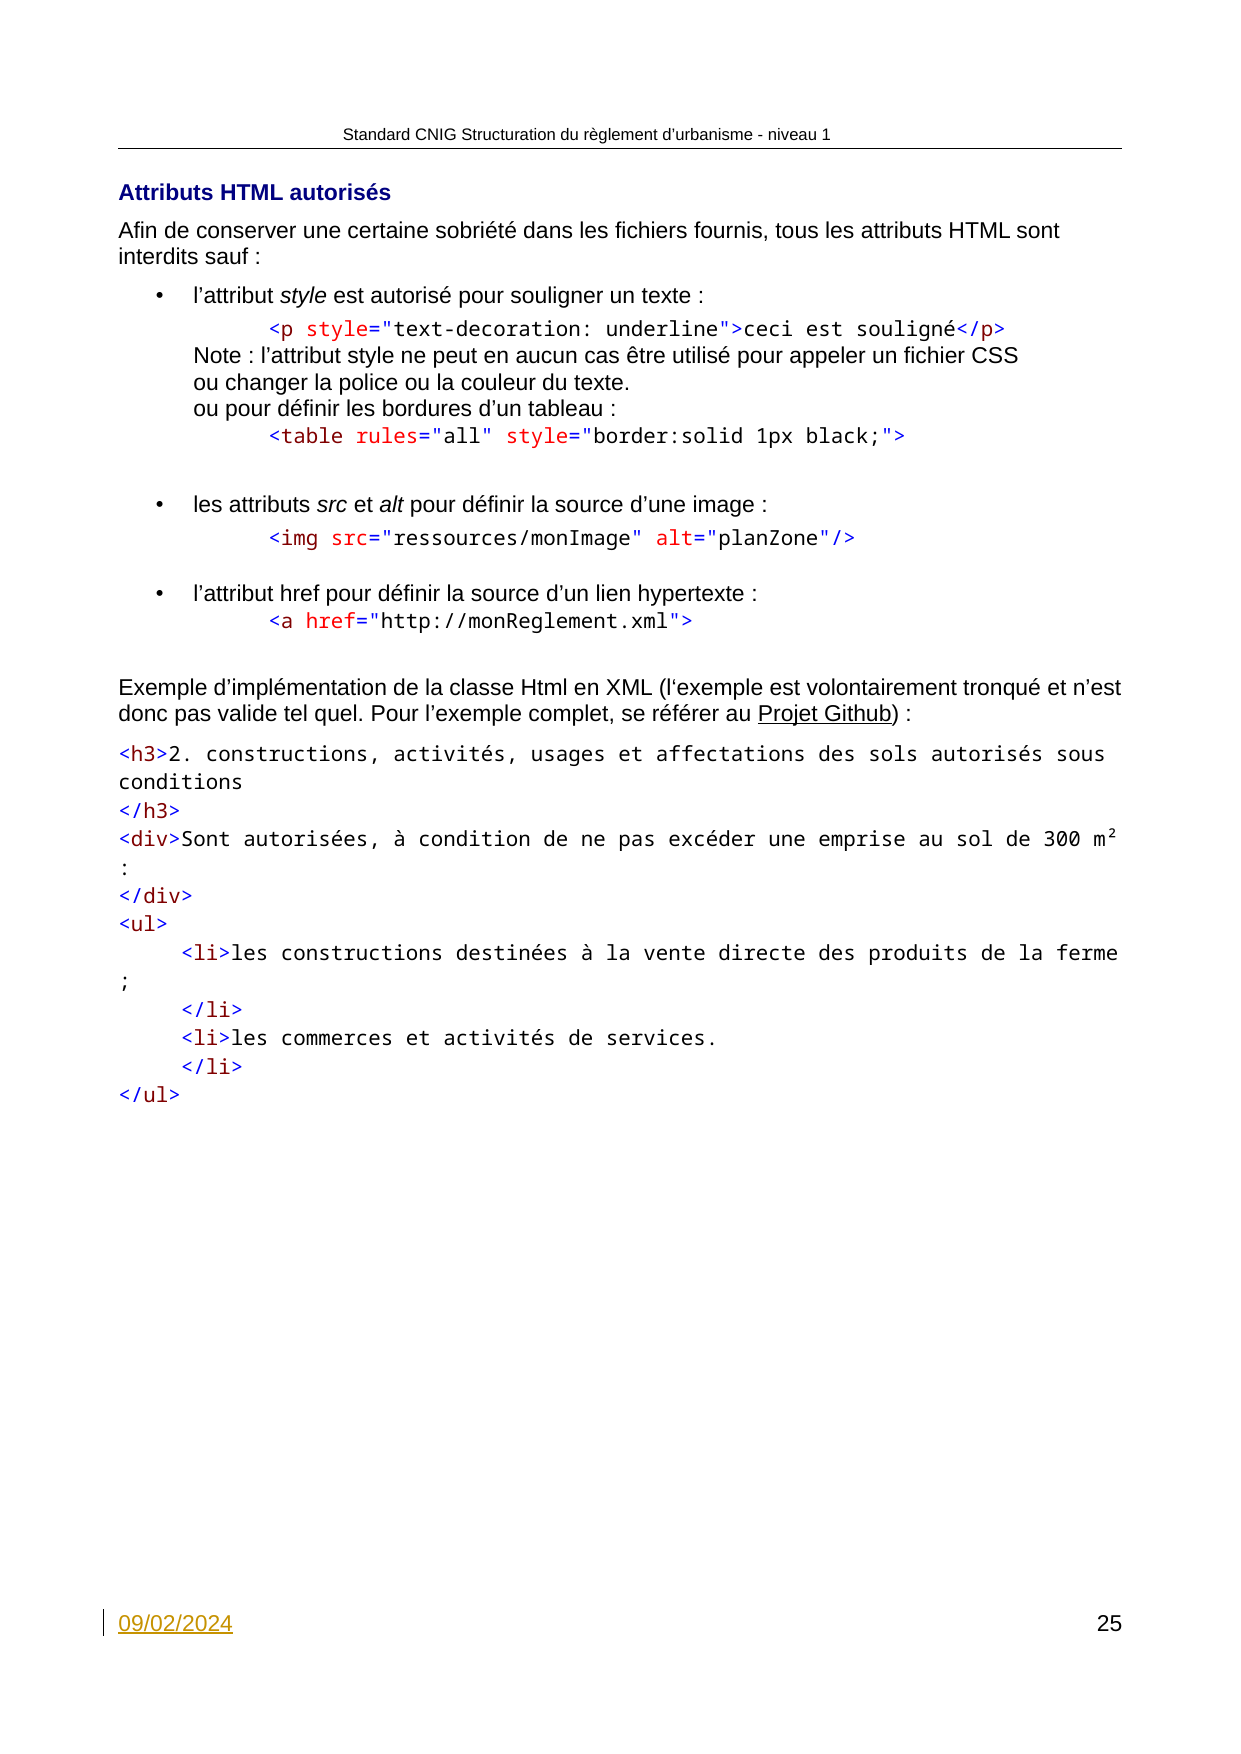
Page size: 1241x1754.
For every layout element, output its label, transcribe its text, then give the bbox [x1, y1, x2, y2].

text </div> [118, 881, 1122, 909]
text </ul> [118, 1080, 1122, 1109]
text <li>les constructions destinées à la vente directe des produits de la ferme ; [118, 938, 1122, 995]
text Exemple d’implémentation de la classe Html en XML (l‘exemple est volontairement tronqué et n’est donc pas valide tel quel. Pour l’exemple complet, se référer au Projet Github) : [118, 674, 1122, 726]
text </li> [118, 995, 1122, 1023]
text <table rules="all" style="border:solid 1px black;"> [118, 422, 1122, 450]
list les attributs src et alt pour définir la source d’une image : [156, 491, 1122, 517]
text <p style="text-decoration: underline">ceci est souligné</p> [118, 314, 1122, 342]
text </h3> [118, 796, 1122, 824]
subtitle Attributs HTML autorisés [118, 178, 1122, 205]
text <div>Sont autorisées, à condition de ne pas excéder une emprise au sol de 300 m² : [118, 824, 1122, 881]
list l’attribut href pour définir la source d’un lien hypertexte : [156, 580, 1122, 606]
text Note : l’attribut style ne peut en aucun cas être utilisé pour appeler un fichier CSS ou changer la police ou la couleur du texte. [118, 342, 1122, 395]
text Afin de conserver une certaine sobriété dans les fichiers fournis, tous les attributs HTML sont interdits sauf : [118, 217, 1122, 269]
list <img src="ressources/monImage" alt="planZone"/> [231, 523, 1122, 552]
text </li> [118, 1052, 1122, 1080]
list l’attribut style est autorisé pour souligner un texte : [156, 282, 1122, 308]
text ou pour définir les bordures d’un tableau : [118, 395, 1122, 422]
text <ul> [118, 909, 1122, 938]
text <a href="http://monReglement.xml"> [118, 606, 1122, 635]
text <li>les commerces et activités de services. [118, 1023, 1122, 1052]
text <h3>2. constructions, activités, usages et affectations des sols autorisés sous conditions [118, 739, 1122, 796]
